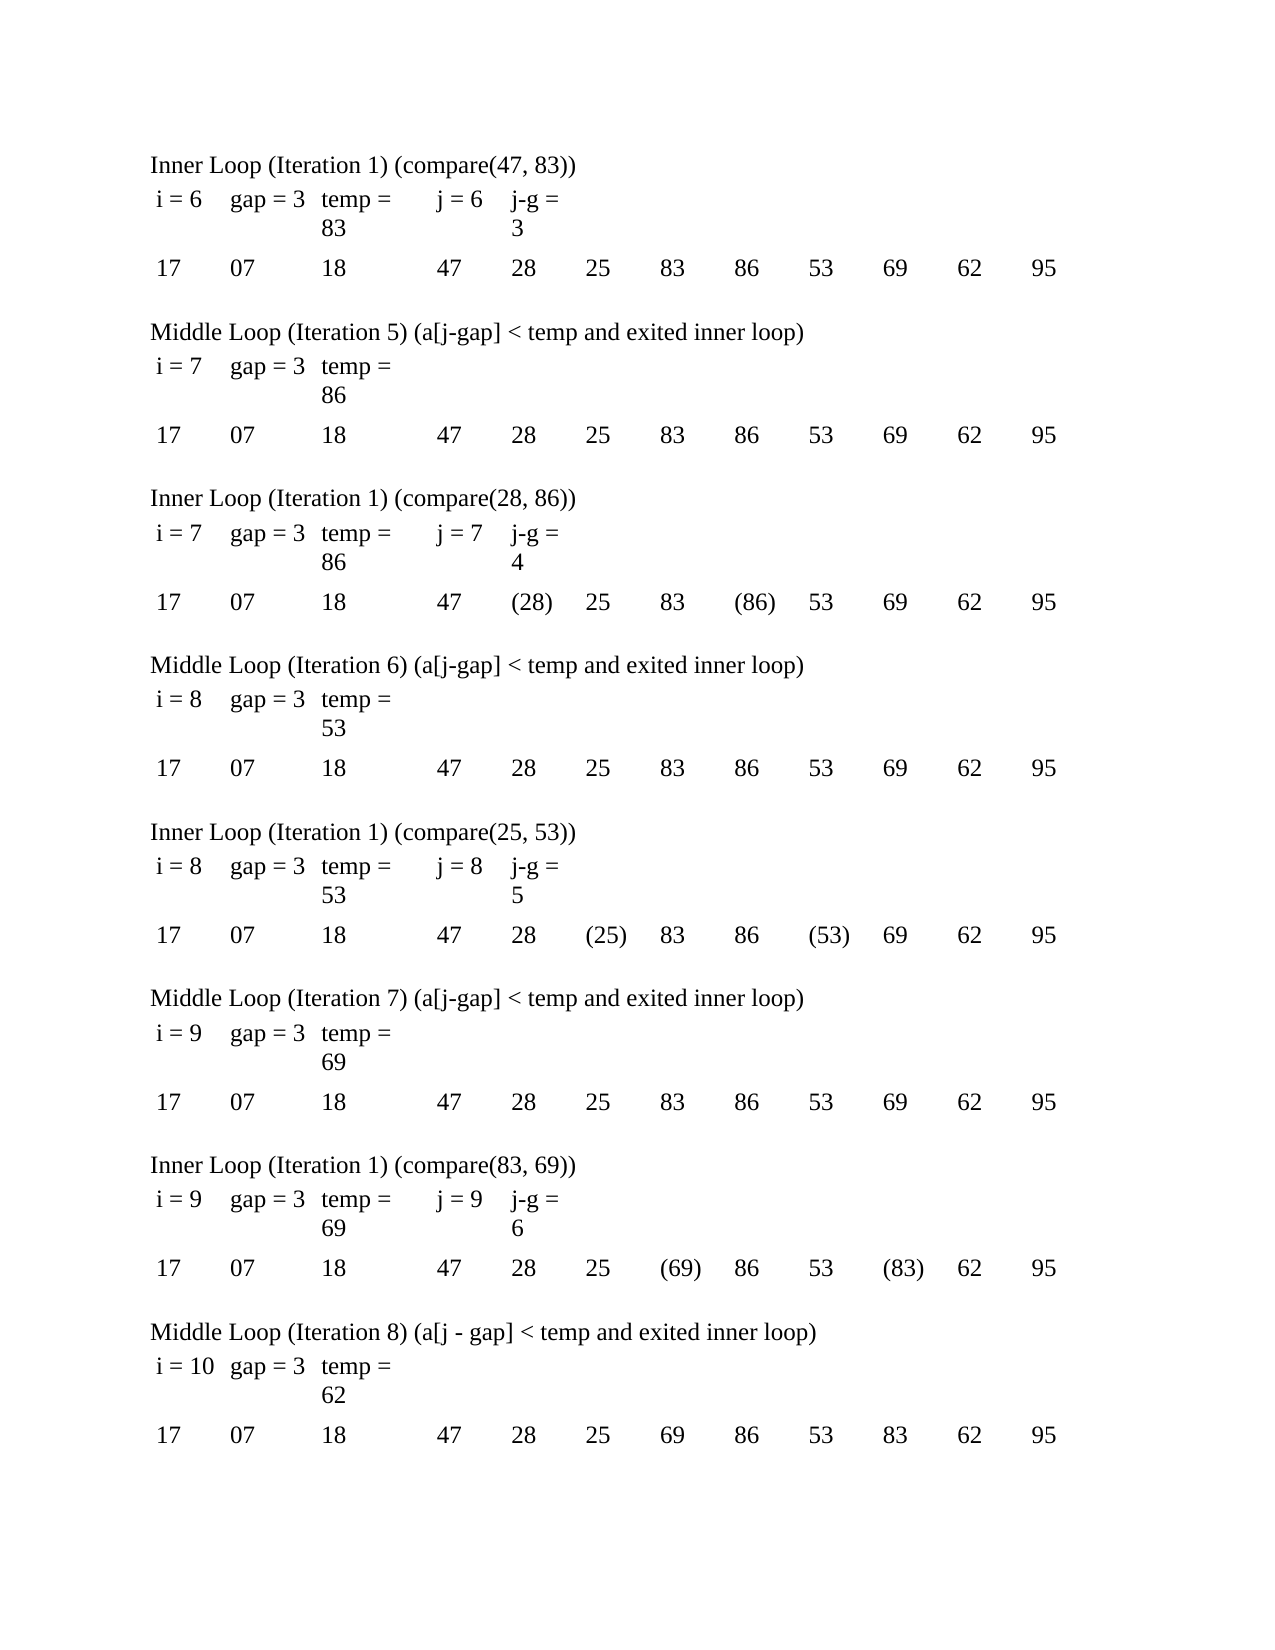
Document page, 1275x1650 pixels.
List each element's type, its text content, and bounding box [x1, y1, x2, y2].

table_cell 25 [580, 248, 654, 288]
table_header [505, 679, 579, 748]
table_header [803, 679, 877, 748]
table_header i = 8 [150, 845, 224, 914]
table_cell 62 [951, 748, 1026, 788]
table_header temp = 83 [315, 179, 431, 248]
table_header [1026, 512, 1125, 581]
table_cell 17 [150, 414, 224, 454]
table_cell 28 [505, 1248, 579, 1288]
table_cell 47 [431, 914, 505, 954]
table_header gap = 3 [224, 179, 315, 248]
table_header [580, 179, 654, 248]
table_header [580, 1012, 654, 1081]
table_header [654, 1179, 728, 1248]
table_cell 28 [505, 1081, 579, 1121]
table_cell 53 [803, 1248, 877, 1288]
table_header i = 9 [150, 1012, 224, 1081]
table_cell 18 [315, 748, 431, 788]
table_header [654, 512, 728, 581]
table_cell 95 [1026, 914, 1125, 954]
table_header [951, 845, 1026, 914]
table_header [803, 345, 877, 414]
table_header [877, 179, 951, 248]
table_cell 25 [580, 1081, 654, 1121]
table_cell (86) [728, 581, 803, 621]
table_cell (53) [803, 914, 877, 954]
table_header [431, 1345, 505, 1414]
table_header [877, 845, 951, 914]
table_cell 17 [150, 1081, 224, 1121]
table_header i = 7 [150, 512, 224, 581]
table_header [431, 345, 505, 414]
table_cell 17 [150, 1414, 224, 1454]
table_cell 62 [951, 1081, 1026, 1121]
table_header gap = 3 [224, 1012, 315, 1081]
table_header [654, 345, 728, 414]
table_cell 28 [505, 248, 579, 288]
table_cell 47 [431, 1414, 505, 1454]
table_header [580, 345, 654, 414]
table_cell 17 [150, 1248, 224, 1288]
table_cell 18 [315, 1081, 431, 1121]
table_header [728, 1345, 803, 1414]
table_cell 83 [654, 1081, 728, 1121]
table_cell 53 [803, 748, 877, 788]
table_cell 18 [315, 581, 431, 621]
table_cell 86 [728, 1081, 803, 1121]
table_cell 69 [877, 748, 951, 788]
table_header [951, 179, 1026, 248]
table_header [580, 1179, 654, 1248]
table_cell 17 [150, 248, 224, 288]
table_header [877, 1179, 951, 1248]
table_cell 86 [728, 748, 803, 788]
table_header [505, 1345, 579, 1414]
table_cell 25 [580, 748, 654, 788]
table_cell 86 [728, 414, 803, 454]
table_header [951, 1345, 1026, 1414]
table_cell 69 [654, 1414, 728, 1454]
table_header i = 7 [150, 345, 224, 414]
table_cell 95 [1026, 1248, 1125, 1288]
table_header [728, 512, 803, 581]
table_cell 53 [803, 1414, 877, 1454]
table_header gap = 3 [224, 512, 315, 581]
table_cell 69 [877, 1081, 951, 1121]
text Inner Loop (Iteration 1) (compare(47, 83)) [150, 150, 1125, 179]
table_cell 95 [1026, 748, 1125, 788]
table_cell (25) [580, 914, 654, 954]
table_header j-g = 6 [505, 1179, 579, 1248]
table_header [877, 1345, 951, 1414]
table_header [505, 1012, 579, 1081]
table_header [580, 512, 654, 581]
table_header i = 10 [150, 1345, 224, 1414]
table_header gap = 3 [224, 1345, 315, 1414]
table_header temp = 53 [315, 845, 431, 914]
table_header [728, 179, 803, 248]
table_cell 62 [951, 248, 1026, 288]
text Middle Loop (Iteration 6) (a[j-gap] < temp and exited inner loop) [150, 650, 1125, 679]
table_header j-g = 3 [505, 179, 579, 248]
table_cell 28 [505, 1414, 579, 1454]
text Inner Loop (Iteration 1) (compare(25, 53)) [150, 817, 1125, 845]
table_cell 86 [728, 248, 803, 288]
table_cell 17 [150, 748, 224, 788]
table_header temp = 53 [315, 679, 431, 748]
table_cell (83) [877, 1248, 951, 1288]
table_header [728, 345, 803, 414]
table_cell 53 [803, 581, 877, 621]
table_header [951, 345, 1026, 414]
table_header [728, 1179, 803, 1248]
table_header [803, 179, 877, 248]
table_header [654, 679, 728, 748]
table_header [877, 512, 951, 581]
table_cell 47 [431, 581, 505, 621]
table_cell 28 [505, 748, 579, 788]
table_cell 25 [580, 1248, 654, 1288]
table_cell 83 [654, 414, 728, 454]
table_cell 83 [877, 1414, 951, 1454]
table_cell 28 [505, 414, 579, 454]
text Middle Loop (Iteration 7) (a[j-gap] < temp and exited inner loop) [150, 983, 1125, 1012]
table_cell 28 [505, 914, 579, 954]
table_header [431, 1012, 505, 1081]
table_header [654, 845, 728, 914]
table_cell 07 [224, 414, 315, 454]
table_header gap = 3 [224, 845, 315, 914]
table_cell 07 [224, 581, 315, 621]
table_header [728, 679, 803, 748]
table_header [580, 1345, 654, 1414]
table_cell 86 [728, 914, 803, 954]
table_header [1026, 179, 1125, 248]
table_header [1026, 845, 1125, 914]
table_header temp = 69 [315, 1012, 431, 1081]
table_cell 25 [580, 1414, 654, 1454]
table_cell (69) [654, 1248, 728, 1288]
table_cell 47 [431, 414, 505, 454]
table_cell 95 [1026, 1081, 1125, 1121]
table_header gap = 3 [224, 679, 315, 748]
table_header i = 6 [150, 179, 224, 248]
table_cell 62 [951, 914, 1026, 954]
table_cell 62 [951, 1248, 1026, 1288]
table_header [580, 679, 654, 748]
table_header [951, 512, 1026, 581]
table_cell 25 [580, 581, 654, 621]
table_header j = 8 [431, 845, 505, 914]
table_cell 62 [951, 1414, 1026, 1454]
table_header j = 6 [431, 179, 505, 248]
table_cell 17 [150, 914, 224, 954]
table_header [803, 1012, 877, 1081]
table_header j = 7 [431, 512, 505, 581]
text Middle Loop (Iteration 5) (a[j-gap] < temp and exited inner loop) [150, 317, 1125, 345]
table_header j-g = 4 [505, 512, 579, 581]
table_header temp = 69 [315, 1179, 431, 1248]
table_header temp = 62 [315, 1345, 431, 1414]
table_cell 86 [728, 1414, 803, 1454]
table_header i = 9 [150, 1179, 224, 1248]
table_cell 53 [803, 414, 877, 454]
table_cell 53 [803, 1081, 877, 1121]
table_cell 07 [224, 248, 315, 288]
table_header [951, 1012, 1026, 1081]
text Inner Loop (Iteration 1) (compare(28, 86)) [150, 483, 1125, 512]
table_header [1026, 679, 1125, 748]
text Middle Loop (Iteration 8) (a[j - gap] < temp and exited inner loop) [150, 1317, 1125, 1345]
table_cell 86 [728, 1248, 803, 1288]
table_header [728, 845, 803, 914]
table_cell 07 [224, 748, 315, 788]
table_header [654, 179, 728, 248]
table_header [654, 1345, 728, 1414]
table_header [951, 679, 1026, 748]
table_header gap = 3 [224, 345, 315, 414]
table_cell 95 [1026, 414, 1125, 454]
table_cell 95 [1026, 581, 1125, 621]
table_header i = 8 [150, 679, 224, 748]
table_cell 47 [431, 1081, 505, 1121]
table_header [803, 1179, 877, 1248]
table_cell 47 [431, 748, 505, 788]
table_header [877, 1012, 951, 1081]
table_cell 18 [315, 1248, 431, 1288]
table_header temp = 86 [315, 512, 431, 581]
table_cell 95 [1026, 248, 1125, 288]
table_header [877, 679, 951, 748]
table_header [1026, 1179, 1125, 1248]
table_header [1026, 1345, 1125, 1414]
table_header [951, 1179, 1026, 1248]
table_cell 69 [877, 248, 951, 288]
table_cell 62 [951, 414, 1026, 454]
table_cell (28) [505, 581, 579, 621]
table_header [803, 1345, 877, 1414]
table_cell 18 [315, 414, 431, 454]
table_cell 07 [224, 914, 315, 954]
table_cell 83 [654, 581, 728, 621]
table_cell 95 [1026, 1414, 1125, 1454]
table_cell 25 [580, 414, 654, 454]
table_cell 83 [654, 914, 728, 954]
table_cell 83 [654, 248, 728, 288]
table_header [505, 345, 579, 414]
table_cell 69 [877, 414, 951, 454]
table_header [1026, 345, 1125, 414]
table_header [654, 1012, 728, 1081]
table_cell 69 [877, 914, 951, 954]
table_header [877, 345, 951, 414]
table_header j-g = 5 [505, 845, 579, 914]
table_header [1026, 1012, 1125, 1081]
table_cell 18 [315, 248, 431, 288]
table_header [803, 512, 877, 581]
table_header gap = 3 [224, 1179, 315, 1248]
table_cell 07 [224, 1081, 315, 1121]
text Inner Loop (Iteration 1) (compare(83, 69)) [150, 1150, 1125, 1179]
table_cell 69 [877, 581, 951, 621]
table_cell 83 [654, 748, 728, 788]
table_cell 17 [150, 581, 224, 621]
table_header [803, 845, 877, 914]
table_header j = 9 [431, 1179, 505, 1248]
table_header temp = 86 [315, 345, 431, 414]
table_cell 18 [315, 914, 431, 954]
table_cell 47 [431, 248, 505, 288]
table_cell 07 [224, 1248, 315, 1288]
table_cell 53 [803, 248, 877, 288]
table_cell 62 [951, 581, 1026, 621]
table_cell 07 [224, 1414, 315, 1454]
table_header [431, 679, 505, 748]
table_header [580, 845, 654, 914]
table_cell 47 [431, 1248, 505, 1288]
table_cell 18 [315, 1414, 431, 1454]
table_header [728, 1012, 803, 1081]
